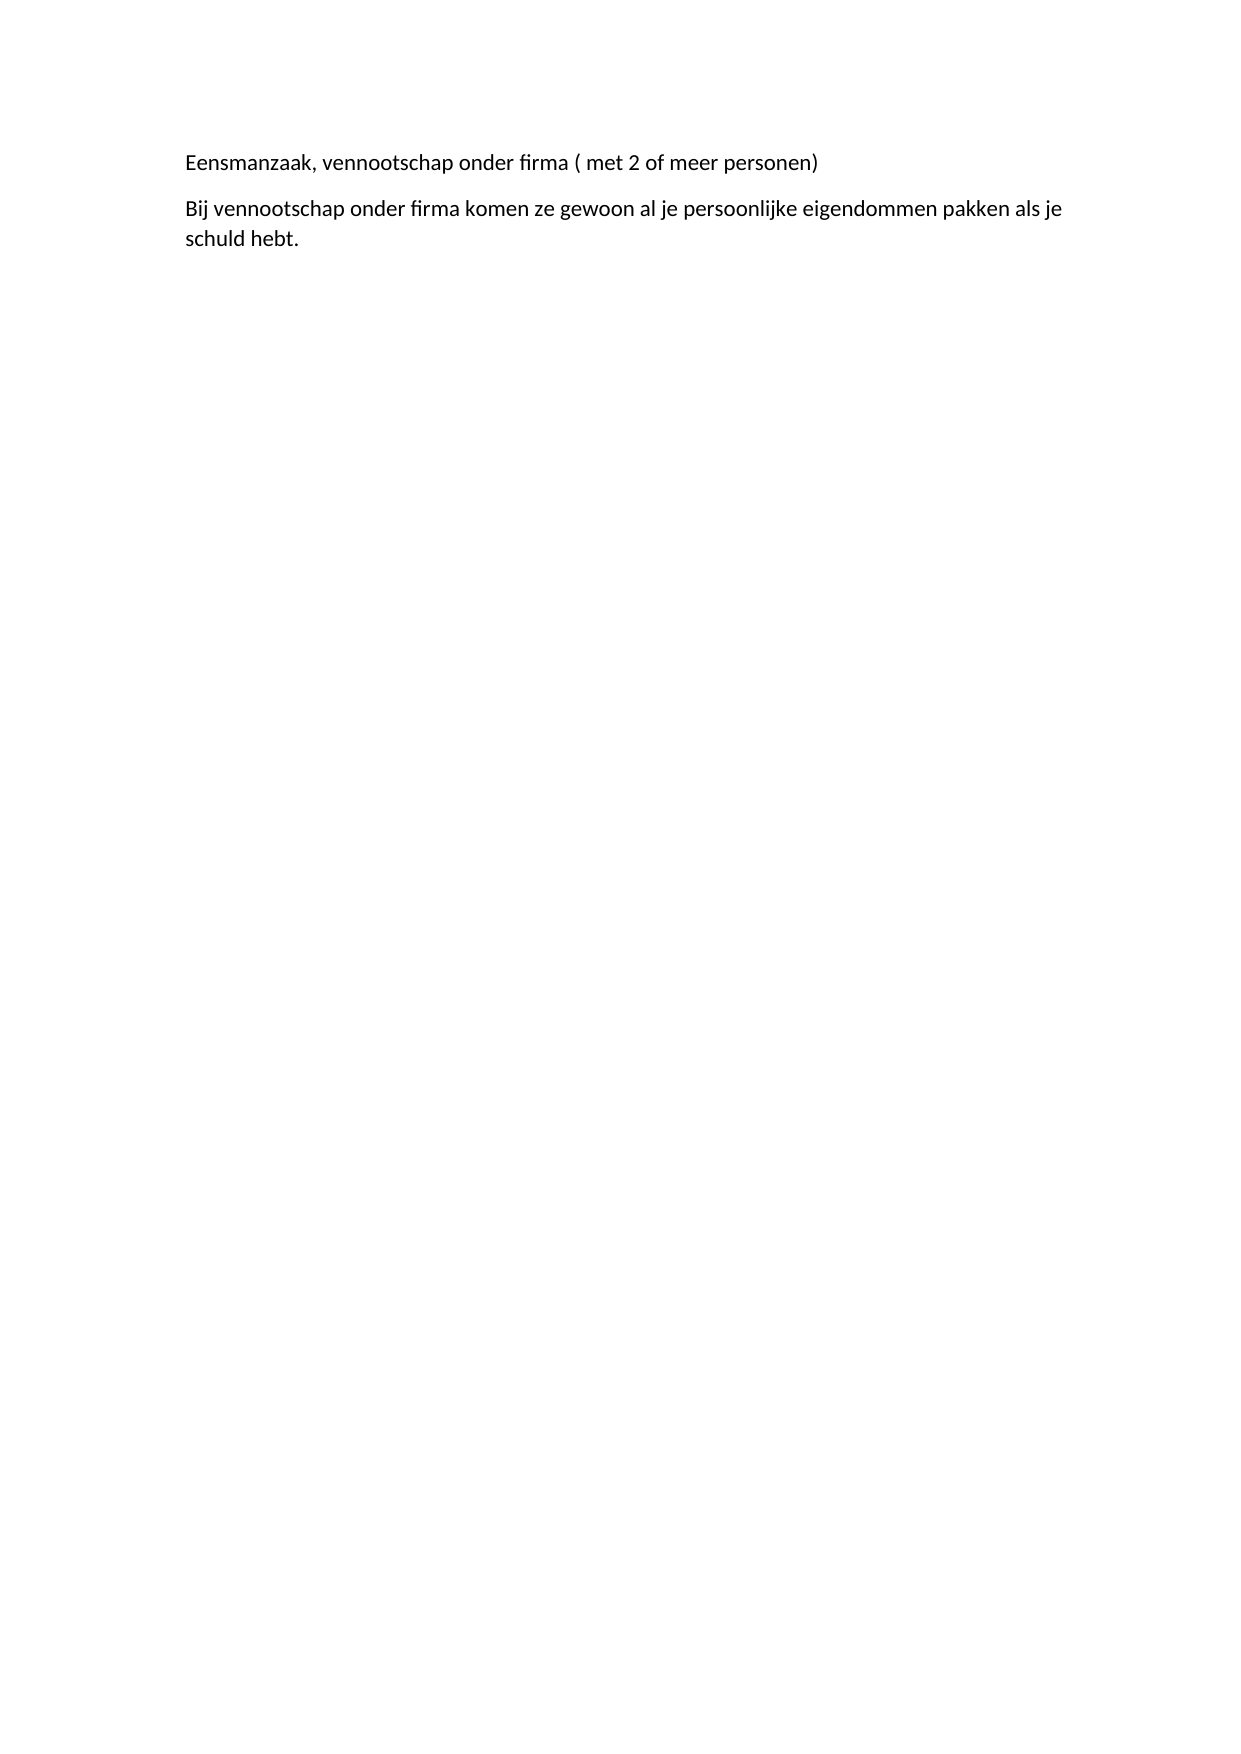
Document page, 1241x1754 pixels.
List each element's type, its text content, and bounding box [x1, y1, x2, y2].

text Bij vennootschap onder firma komen ze gewoon al je persoonlijke eigendommen pakken als je schuld hebt. [185, 194, 1093, 252]
text Eensmanzaak, vennootschap onder firma ( met 2 of meer personen) [185, 148, 1093, 176]
